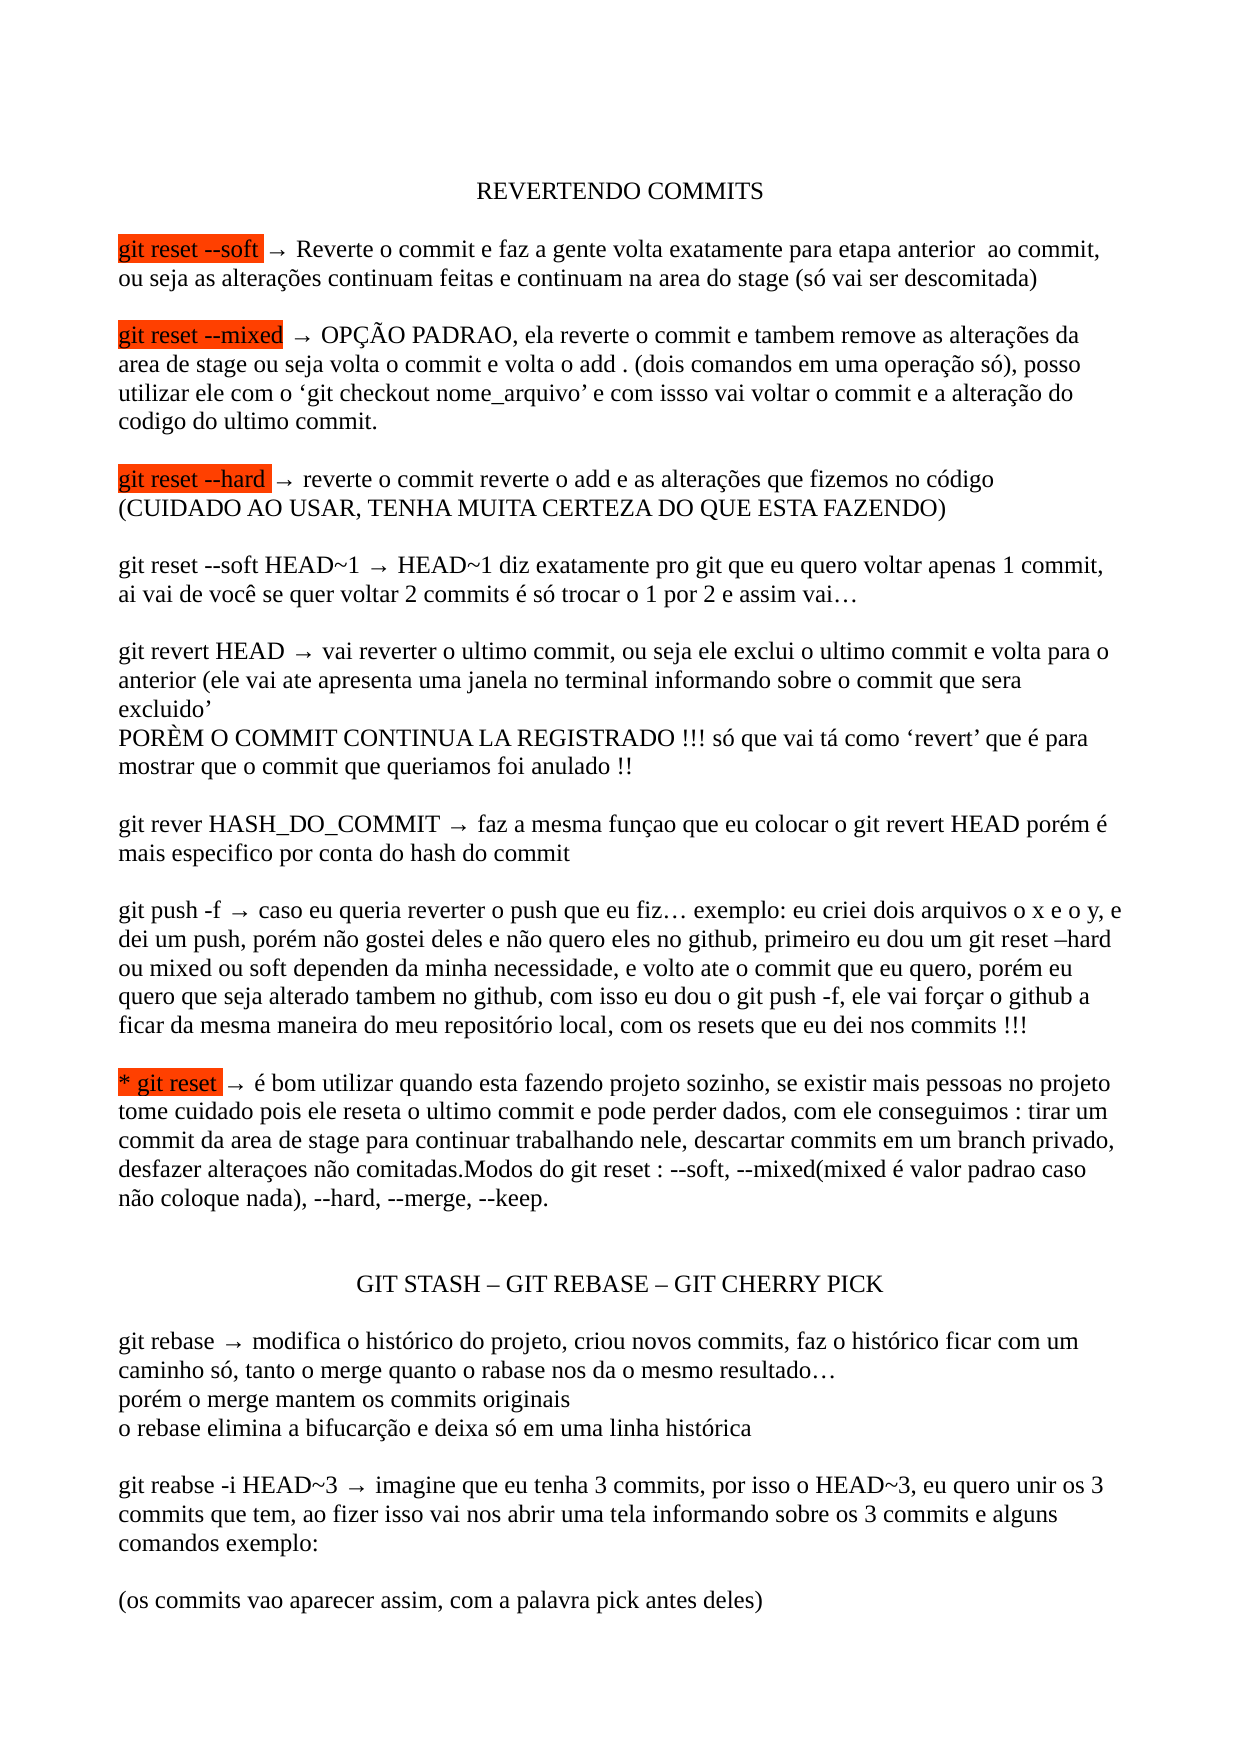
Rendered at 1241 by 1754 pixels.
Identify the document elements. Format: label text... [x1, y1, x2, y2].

text git reset --soft → Reverte o commit e faz a gente volta exatamente para etapa anterior ao commit, ou seja as alterações continuam feitas e continuam na area do stage (só vai ser descomitada) [118, 234, 1122, 291]
text GIT STASH – GIT REBASE – GIT CHERRY PICK [118, 1269, 1122, 1298]
text git reset --hard → reverte o commit reverte o add e as alterações que fizemos no código (CUIDADO AO USAR, TENHA MUITA CERTEZA DO QUE ESTA FAZENDO) [118, 464, 1122, 521]
text git revert HEAD → vai reverter o ultimo commit, ou seja ele exclui o ultimo commit e volta para o anterior (ele vai ate apresenta uma janela no terminal informando sobre o commit que sera excluido’ [118, 636, 1122, 723]
text git push -f → caso eu queria reverter o push que eu fiz… exemplo: eu criei dois arquivos o x e o y, e dei um push, porém não gostei deles e não quero eles no github, primeiro eu dou um git reset –hard ou mixed ou soft dependen da minha necessidade, e volto ate o commit que eu quero, porém eu quero que seja alterado tambem no github, com isso eu dou o git push -f, ele vai forçar o github a ficar da mesma maneira do meu repositório local, com os resets que eu dei nos commits !!! [118, 895, 1122, 1039]
text git reset --soft HEAD~1 → HEAD~1 diz exatamente pro git que eu quero voltar apenas 1 commit, ai vai de você se quer voltar 2 commits é só trocar o 1 por 2 e assim vai… [118, 550, 1122, 608]
text o rebase elimina a bifucarção e deixa só em uma linha histórica [118, 1413, 1122, 1441]
text git rever HASH_DO_COMMIT → faz a mesma funçao que eu colocar o git revert HEAD porém é mais especifico por conta do hash do commit [118, 809, 1122, 866]
text git reabse -i HEAD~3 → imagine que eu tenha 3 commits, por isso o HEAD~3, eu quero unir os 3 commits que tem, ao fizer isso vai nos abrir uma tela informando sobre os 3 commits e alguns comandos exemplo: [118, 1470, 1122, 1556]
text porém o merge mantem os commits originais [118, 1384, 1122, 1413]
text (os commits vao aparecer assim, com a palavra pick antes deles) [118, 1585, 1122, 1614]
text PORÈM O COMMIT CONTINUA LA REGISTRADO !!! só que vai tá como ‘revert’ que é para mostrar que o commit que queriamos foi anulado !! [118, 723, 1122, 780]
text REVERTENDO COMMITS [118, 176, 1122, 205]
text * git reset → é bom utilizar quando esta fazendo projeto sozinho, se existir mais pessoas no projeto tome cuidado pois ele reseta o ultimo commit e pode perder dados, com ele conseguimos : tirar um commit da area de stage para continuar trabalhando nele, descartar commits em um branch privado, desfazer alteraçoes não comitadas.Modos do git reset : --soft, --mixed(mixed é valor padrao caso não coloque nada), --hard, --merge, --keep. [118, 1068, 1122, 1211]
text git reset --mixed → OPÇÃO PADRAO, ela reverte o commit e tambem remove as alterações da area de stage ou seja volta o commit e volta o add . (dois comandos em uma operação só), posso utilizar ele com o ‘git checkout nome_arquivo’ e com issso vai voltar o commit e a alteração do codigo do ultimo commit. [118, 320, 1122, 435]
text git rebase → modifica o histórico do projeto, criou novos commits, faz o histórico ficar com um caminho só, tanto o merge quanto o rabase nos da o mesmo resultado… [118, 1326, 1122, 1384]
